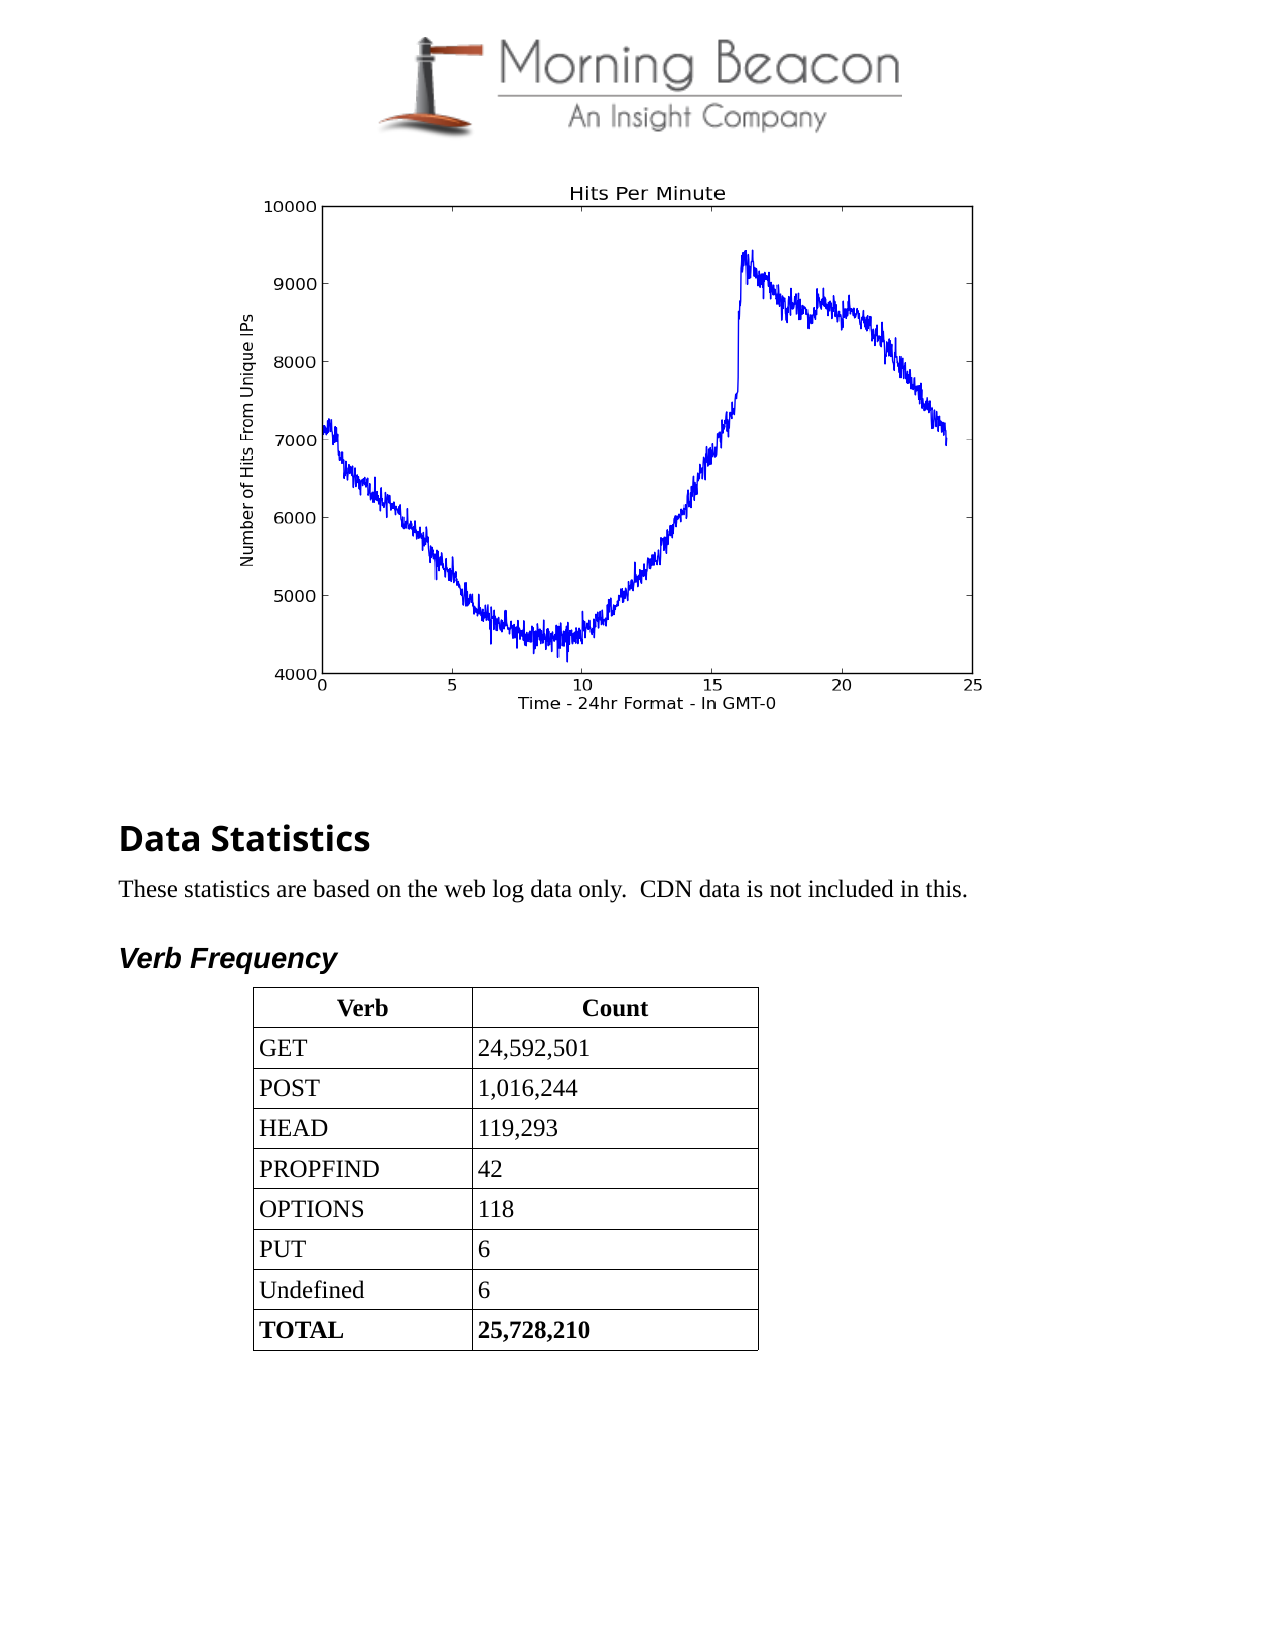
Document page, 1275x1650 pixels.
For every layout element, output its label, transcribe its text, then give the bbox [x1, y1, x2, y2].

table_cell HEAD [254, 1109, 472, 1148]
table_cell 25,728,210 [473, 1310, 758, 1349]
table_header Verb [254, 988, 472, 1027]
picture [218, 148, 1057, 732]
table_cell 6 [473, 1270, 758, 1309]
table_cell PUT [254, 1230, 472, 1269]
table_cell 1,016,244 [473, 1069, 758, 1108]
table_cell OPTIONS [254, 1189, 472, 1229]
table_cell 119,293 [473, 1109, 758, 1148]
picture [373, 37, 902, 141]
table_cell Undefined [254, 1270, 472, 1309]
table_cell 24,592,501 [473, 1028, 758, 1067]
table_header Count [473, 988, 758, 1027]
table_cell TOTAL [254, 1310, 472, 1349]
table_cell 6 [473, 1230, 758, 1269]
text These statistics are based on the web log data only. CDN data is not included in this. [118, 874, 1157, 903]
table_cell 118 [473, 1189, 758, 1229]
table_cell 42 [473, 1149, 758, 1188]
table_cell PROPFIND [254, 1149, 472, 1188]
subtitle Verb Frequency [118, 941, 1157, 974]
table_cell GET [254, 1028, 472, 1067]
subtitle Data Statistics [118, 814, 1157, 862]
table_cell POST [254, 1069, 472, 1108]
